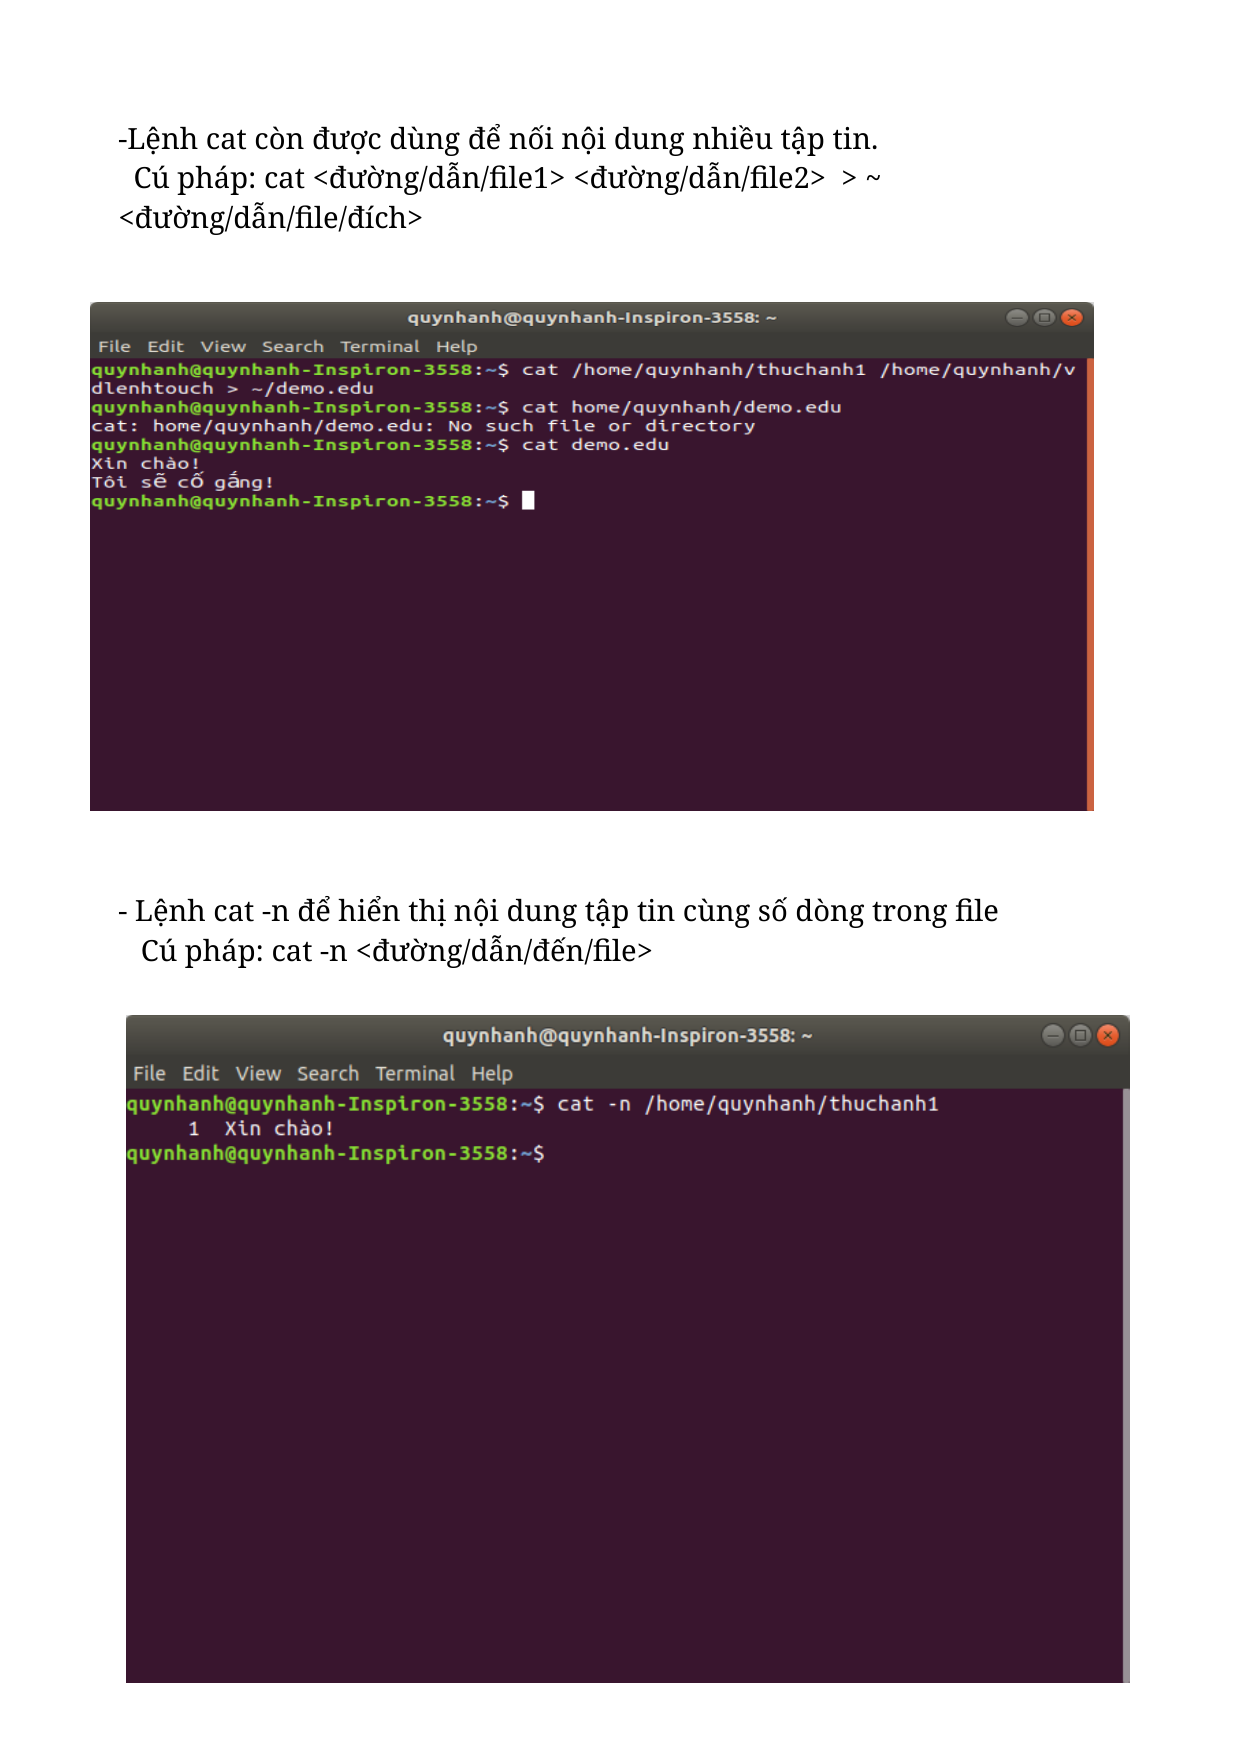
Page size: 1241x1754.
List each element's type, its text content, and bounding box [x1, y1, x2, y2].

text Cú pháp: cat -n <đường/dẫn/đến/file> [118, 930, 1122, 970]
picture [90, 302, 1094, 811]
picture [126, 1015, 1130, 1683]
text Cú pháp: cat <đường/dẫn/file1> <đường/dẫn/file2> > ~ <đường/dẫn/file/đích> [118, 158, 1122, 237]
text - Lệnh cat -n để hiển thị nội dung tập tin cùng số dòng trong file [118, 890, 1122, 930]
text -Lệnh cat còn được dùng để nối nội dung nhiều tập tin. [118, 118, 1122, 158]
